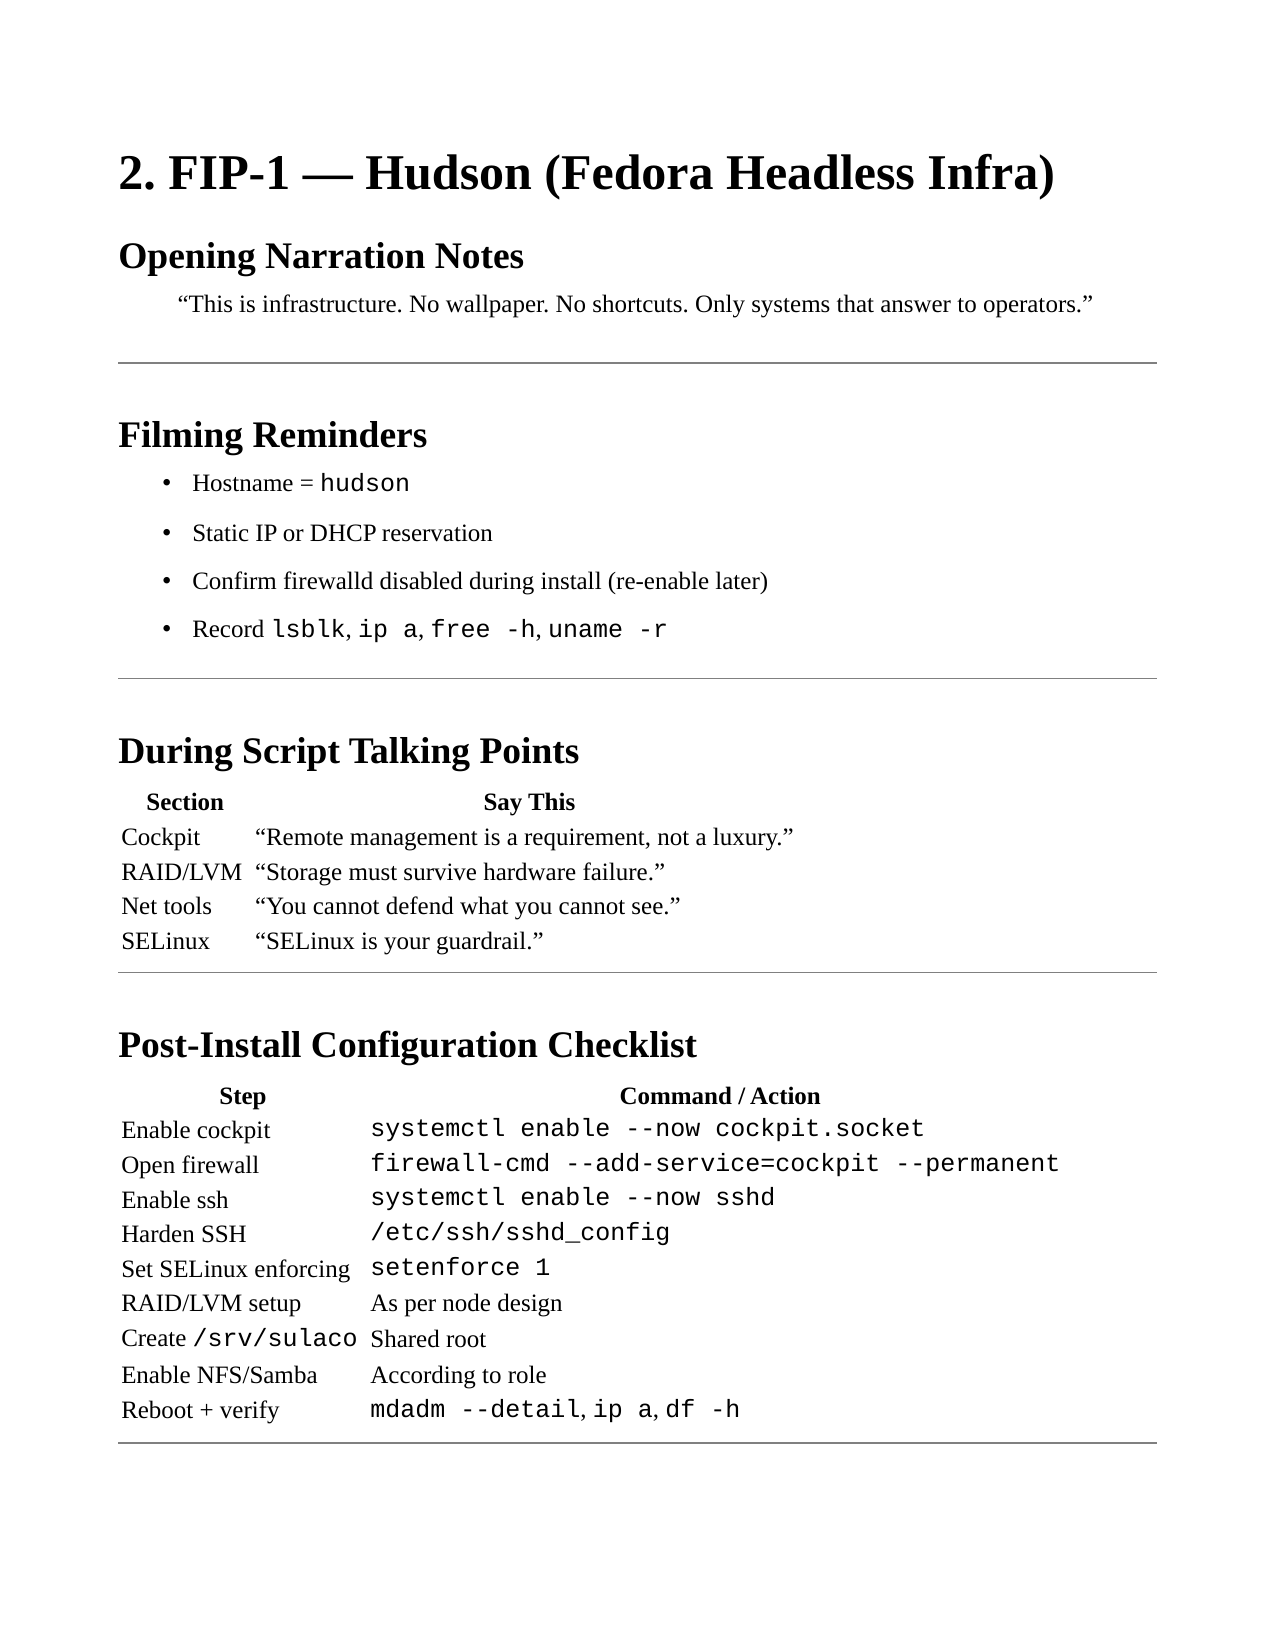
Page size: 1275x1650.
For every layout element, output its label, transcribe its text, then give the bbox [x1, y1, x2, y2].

text “This is infrastructure. No wallpaper. No shortcuts. Only systems that answer to operators.” [177, 289, 1098, 318]
table_cell RAID/LVM setup [118, 1286, 367, 1320]
subtitle During Script Talking Points [118, 729, 1157, 772]
table_cell systemctl enable --now sshd [367, 1182, 1073, 1216]
table_header Command / Action [367, 1078, 1073, 1113]
table_cell Reboot + verify [118, 1391, 367, 1428]
table_cell According to role [367, 1357, 1073, 1391]
table_cell Create /srv/sulaco [118, 1320, 367, 1357]
table_cell Set SELinux enforcing [118, 1251, 367, 1286]
table_cell As per node design [367, 1286, 1073, 1320]
subtitle Opening Narration Notes [118, 234, 1157, 277]
subtitle 2. FIP-1 — Hudson (Fedora Headless Infra) [118, 143, 1157, 201]
table_cell systemctl enable --now cockpit.socket [367, 1113, 1073, 1147]
table_cell SELinux [118, 923, 252, 957]
table_cell Enable cockpit [118, 1113, 367, 1147]
list Record lsblk, ip a, free -h, uname -r [162, 614, 1157, 644]
subtitle Filming Reminders [118, 413, 1157, 456]
table_header Say This [252, 785, 806, 819]
table_cell RAID/LVM [118, 854, 252, 888]
table_cell “SELinux is your guardrail.” [252, 923, 806, 957]
table_cell Shared root [367, 1320, 1073, 1357]
table_cell Cockpit [118, 819, 252, 854]
table_cell setenforce 1 [367, 1251, 1073, 1286]
table_cell mdadm --detail, ip a, df -h [367, 1391, 1073, 1428]
table_cell firewall-cmd --add-service=cockpit --permanent [367, 1147, 1073, 1182]
table_cell Harden SSH [118, 1216, 367, 1251]
table_header Step [118, 1078, 367, 1113]
table_cell “Storage must survive hardware failure.” [252, 854, 806, 888]
subtitle Post-Install Configuration Checklist [118, 1022, 1157, 1066]
list Confirm firewalld disabled during install (re-enable later) [162, 566, 1157, 595]
table_cell Enable ssh [118, 1182, 367, 1216]
table_header Section [118, 785, 252, 819]
table_cell Net tools [118, 888, 252, 923]
table_cell “You cannot defend what you cannot see.” [252, 888, 806, 923]
list Hostname = hudson [162, 468, 1157, 499]
table_cell Enable NFS/Samba [118, 1357, 367, 1391]
list Static IP or DHCP reservation [162, 518, 1157, 547]
table_cell Open firewall [118, 1147, 367, 1182]
table_cell “Remote management is a requirement, not a luxury.” [252, 819, 806, 854]
table_cell /etc/ssh/sshd_config [367, 1216, 1073, 1251]
